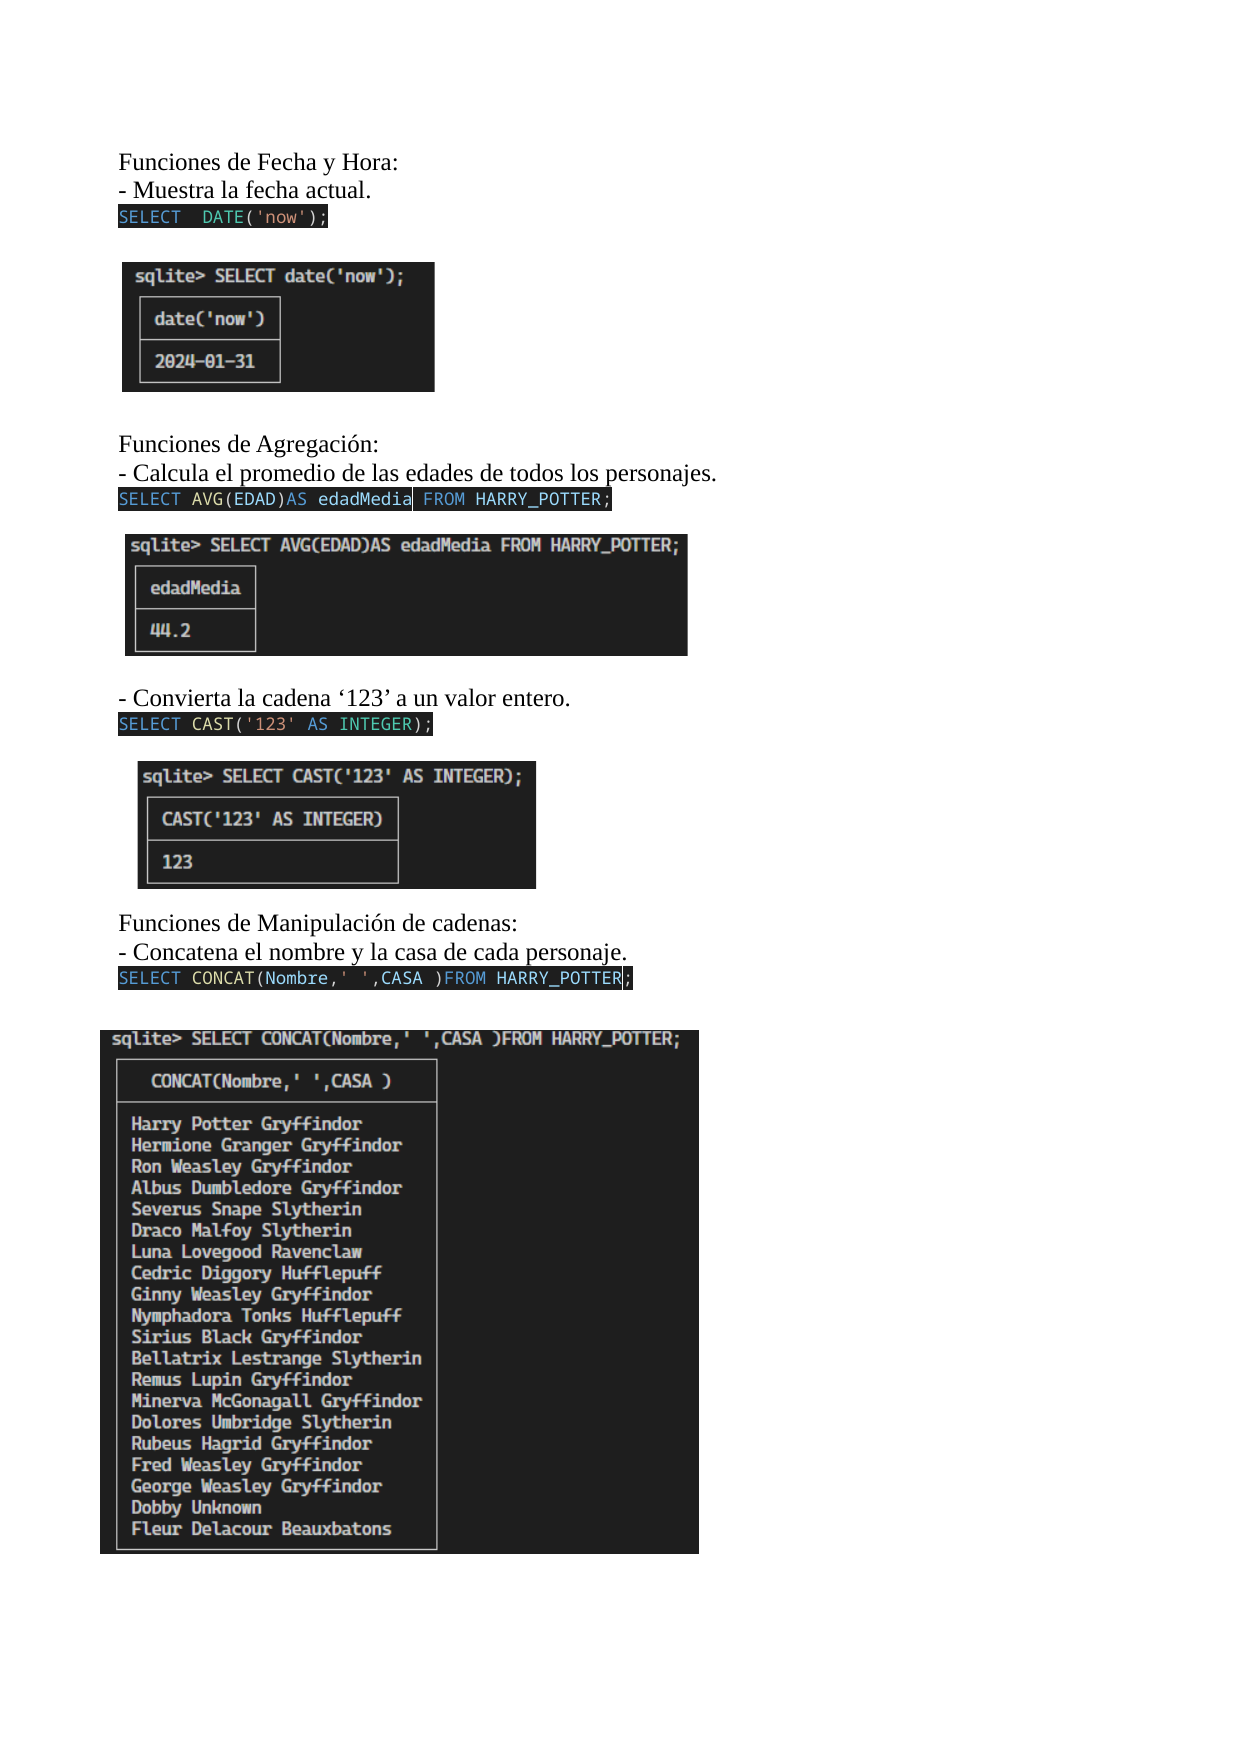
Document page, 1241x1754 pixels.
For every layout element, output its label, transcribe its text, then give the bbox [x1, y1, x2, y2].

text SELECT DATE('now'); [118, 204, 1122, 228]
text SELECT CAST('123' AS INTEGER); [118, 712, 1122, 736]
text SELECT CONCAT(Nombre,' ',CASA )FROM HARRY_POTTER; [118, 966, 1122, 990]
picture [137, 761, 537, 889]
text Funciones de Agregación: [118, 429, 1122, 458]
picture [122, 262, 435, 392]
picture [125, 534, 688, 656]
text - Concatena el nombre y la casa de cada personaje. [118, 937, 1122, 966]
picture [100, 1030, 699, 1554]
text - Muestra la fecha actual. [118, 176, 1122, 204]
text SELECT AVG(EDAD)AS edadMedia FROM HARRY_POTTER; [118, 487, 1122, 511]
text - Calcula el promedio de las edades de todos los personajes. [118, 458, 1122, 487]
text Funciones de Fecha y Hora: [118, 147, 1122, 176]
text - Convierta la cadena ‘123’ a un valor entero. [118, 683, 1122, 712]
text Funciones de Manipulación de cadenas: [118, 908, 1122, 937]
